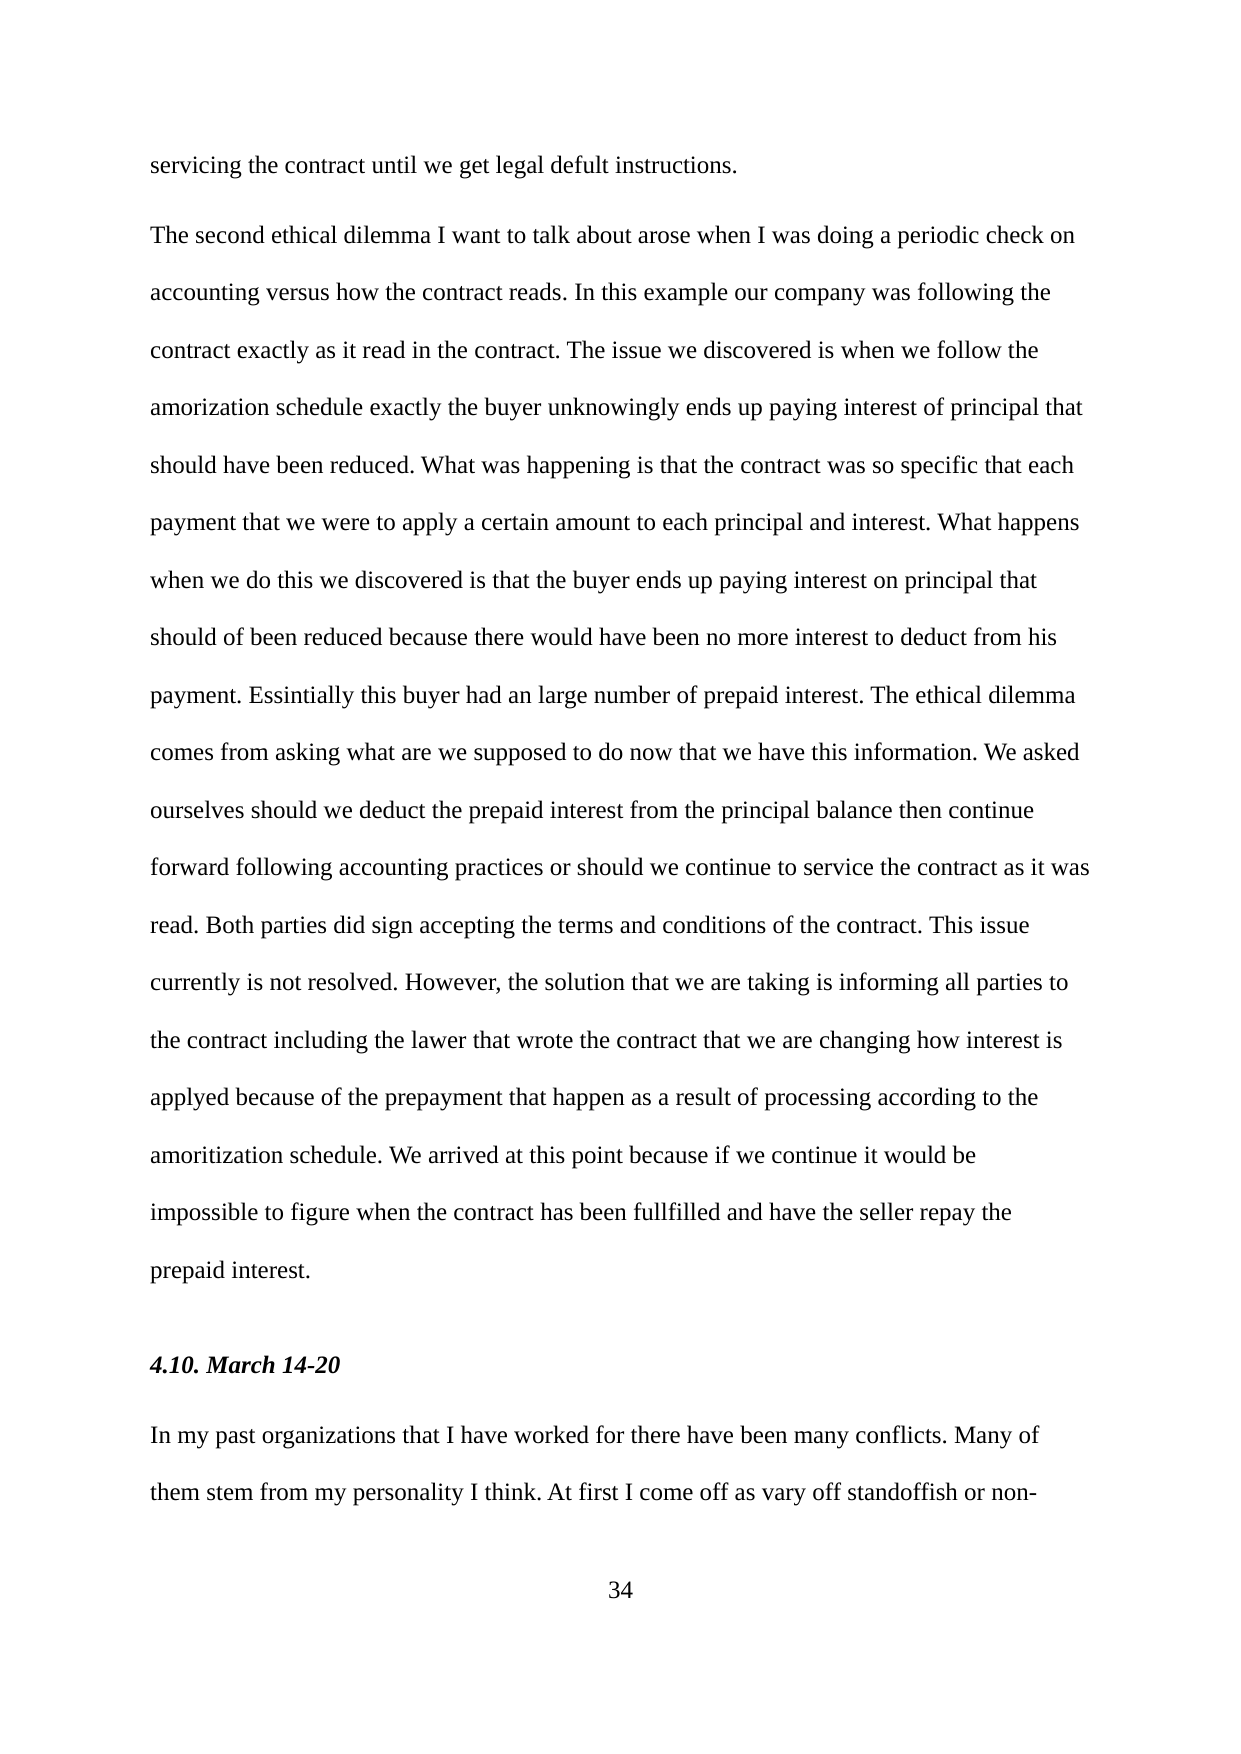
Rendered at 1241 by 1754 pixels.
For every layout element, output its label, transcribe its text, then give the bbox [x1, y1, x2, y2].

subtitle March 14-20 [150, 1350, 1091, 1379]
text The second ethical dilemma I want to talk about arose when I was doing a periodic check on accounting versus how the contract reads. In this example our company was following the contract exactly as it read in the contract. The issue we discovered is when we follow the amorization schedule exactly the buyer unknowingly ends up paying interest of principal that should have been reduced. What was happening is that the contract was so specific that each payment that we were to apply a certain amount to each principal and interest. What happens when we do this we discovered is that the buyer ends up paying interest on principal that should of been reduced because there would have been no more interest to deduct from his payment. Essintially this buyer had an large number of prepaid interest. The ethical dilemma comes from asking what are we supposed to do now that we have this information. We asked ourselves should we deduct the prepaid interest from the principal balance then continue forward following accounting practices or should we continue to service the contract as it was read. Both parties did sign accepting the terms and conditions of the contract. This issue currently is not resolved. However, the solution that we are taking is informing all parties to the contract including the lawer that wrote the contract that we are changing how interest is applyed because of the prepayment that happen as a result of processing according to the amoritization schedule. We arrived at this point because if we continue it would be impossible to figure when the contract has been fullfilled and have the seller repay the prepaid interest. [150, 220, 1091, 1284]
text In my past organizations that I have worked for there have been many conflicts. Many of them stem from my personality I think. At first I come off as vary off standoffish or non- [150, 1420, 1091, 1506]
text servicing the contract until we get legal defult instructions. [150, 150, 1091, 179]
